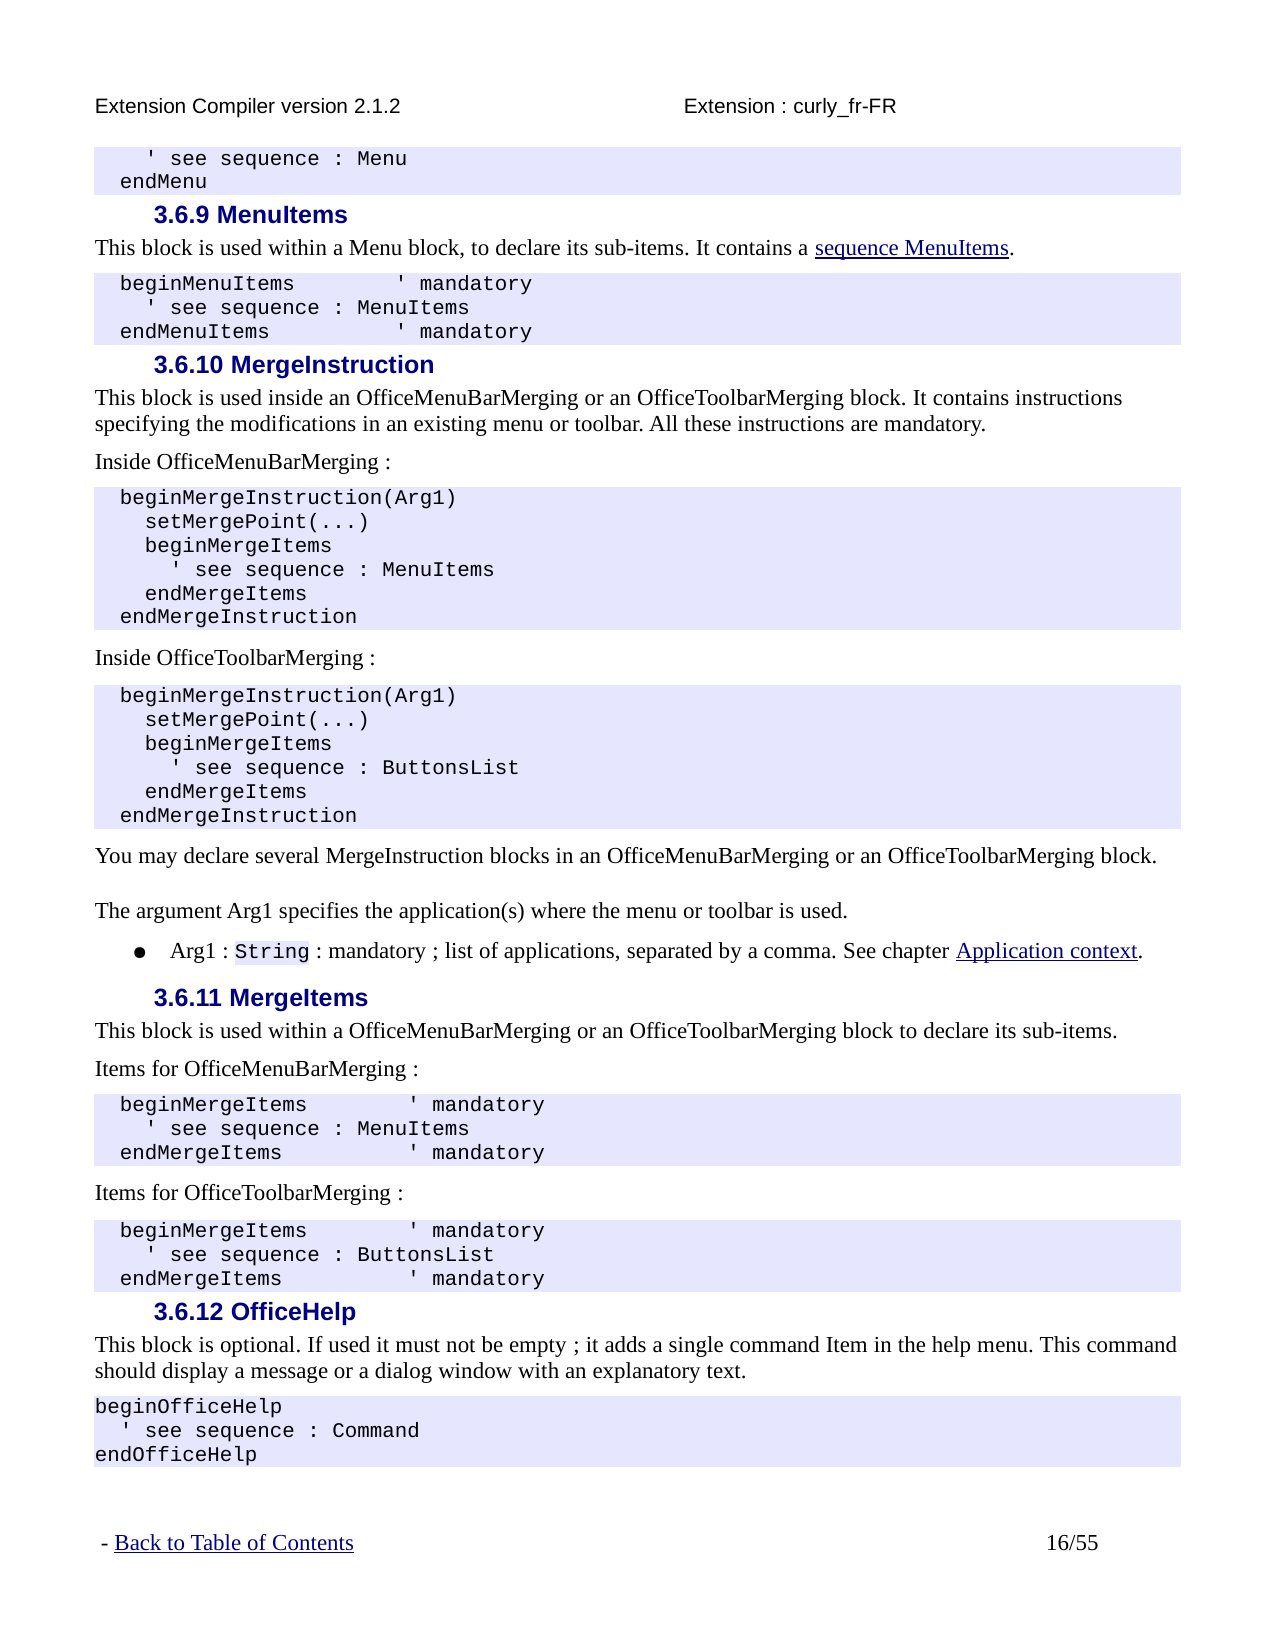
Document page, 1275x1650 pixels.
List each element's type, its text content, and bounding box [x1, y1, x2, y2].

text Items for OfficeMenuBarMerging : [94, 1056, 1181, 1081]
text ' see sequence : ButtonsList [94, 1244, 1181, 1268]
text Items for OfficeToolbarMerging : [94, 1180, 1181, 1206]
text This block is used within a OfficeMenuBarMerging or an OfficeToolbarMerging block to declare its sub-items. [94, 1018, 1181, 1043]
text beginMergeItems ' mandatory [94, 1094, 1181, 1118]
text endOfficeHelp [94, 1443, 1181, 1467]
text beginOfficeHelp [94, 1396, 1181, 1419]
text endMenu [94, 171, 1181, 195]
text endMergeInstruction [94, 805, 1181, 829]
text endMergeItems ' mandatory [94, 1268, 1181, 1292]
text setMergePoint(...) [94, 511, 1181, 534]
subtitle MergeItems [153, 984, 1181, 1012]
text The argument Arg1 specifies the application(s) where the menu or toolbar is used. [94, 898, 1181, 924]
subtitle MenuItems [153, 201, 1181, 229]
text Inside OfficeToolbarMerging : [94, 645, 1181, 671]
text ' see sequence : ButtonsList [94, 757, 1181, 781]
text endMenuItems ' mandatory [94, 321, 1181, 345]
text ' see sequence : MenuItems [94, 297, 1181, 321]
text beginMergeItems [94, 733, 1181, 757]
text endMergeInstruction [94, 606, 1181, 630]
text setMergePoint(...) [94, 709, 1181, 733]
text endMergeItems [94, 781, 1181, 805]
text beginMergeInstruction(Arg1) [94, 685, 1181, 709]
text beginMergeItems [94, 534, 1181, 558]
subtitle OfficeHelp [153, 1298, 1181, 1326]
list Arg1 : String : mandatory ; list of applications, separated by a comma. See chapter Application context. [132, 938, 1181, 965]
text beginMenuItems ' mandatory [94, 273, 1181, 297]
text ' see sequence : Menu [94, 147, 1181, 171]
text beginMergeItems ' mandatory [94, 1220, 1181, 1244]
text endMergeItems ' mandatory [94, 1142, 1181, 1166]
text ' see sequence : Command [94, 1419, 1181, 1443]
text This block is used within a Menu block, to declare its sub-items. It contains a sequence MenuItems. [94, 235, 1181, 261]
text ' see sequence : MenuItems [94, 558, 1181, 582]
text beginMergeInstruction(Arg1) [94, 487, 1181, 511]
text This block is optional. If used it must not be empty ; it adds a single command Item in the help menu. This command should display a message or a dialog window with an explanatory text. [94, 1332, 1181, 1383]
text ' see sequence : MenuItems [94, 1118, 1181, 1142]
text This block is used inside an OfficeMenuBarMerging or an OfficeToolbarMerging block. It contains instructions specifying the modifications in an existing menu or toolbar. All these instructions are mandatory. [94, 385, 1181, 436]
subtitle MergeInstruction [153, 351, 1181, 379]
text You may declare several MergeInstruction blocks in an OfficeMenuBarMerging or an OfficeToolbarMerging block. [94, 843, 1181, 869]
text Inside OfficeMenuBarMerging : [94, 449, 1181, 474]
text endMergeItems [94, 582, 1181, 606]
